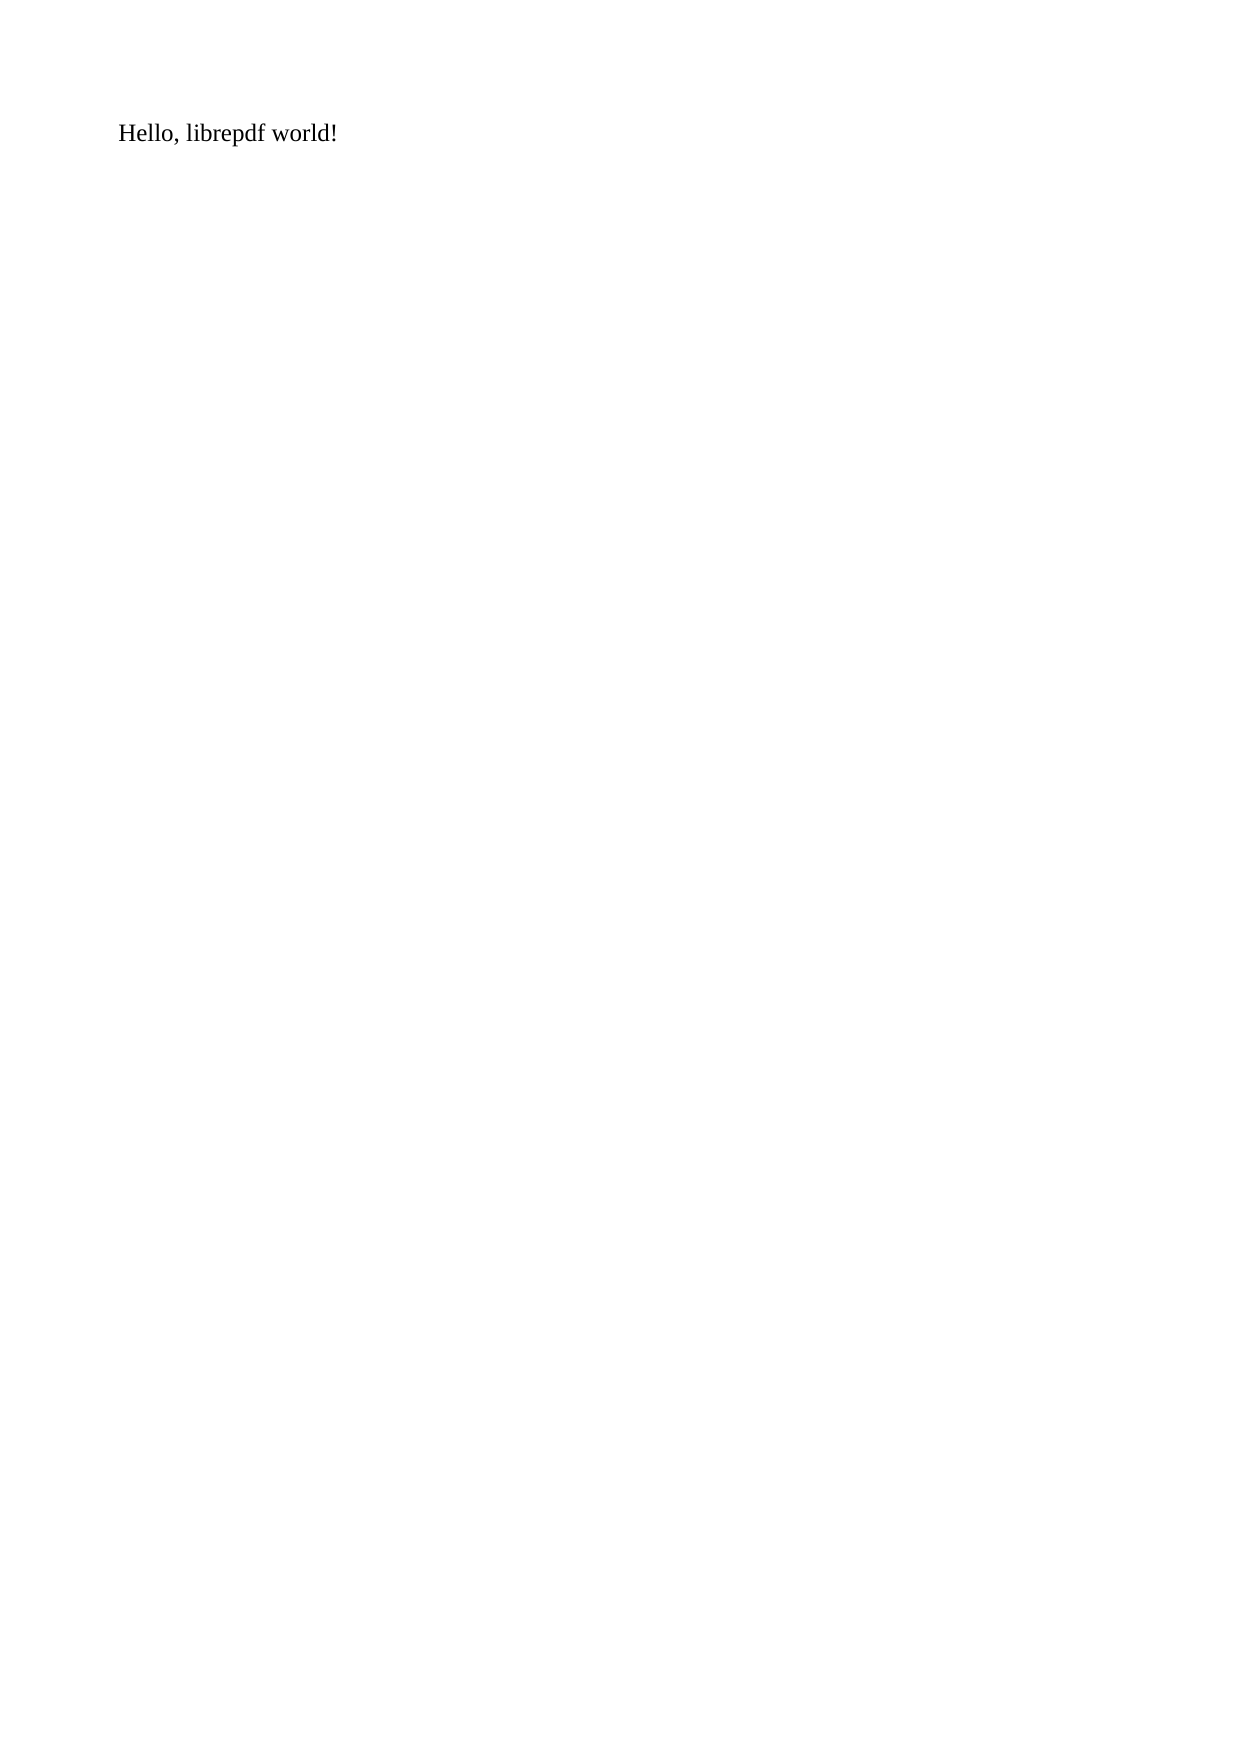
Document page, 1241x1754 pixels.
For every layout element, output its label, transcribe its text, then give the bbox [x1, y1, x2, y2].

text Hello, librepdf world! [118, 118, 1122, 147]
